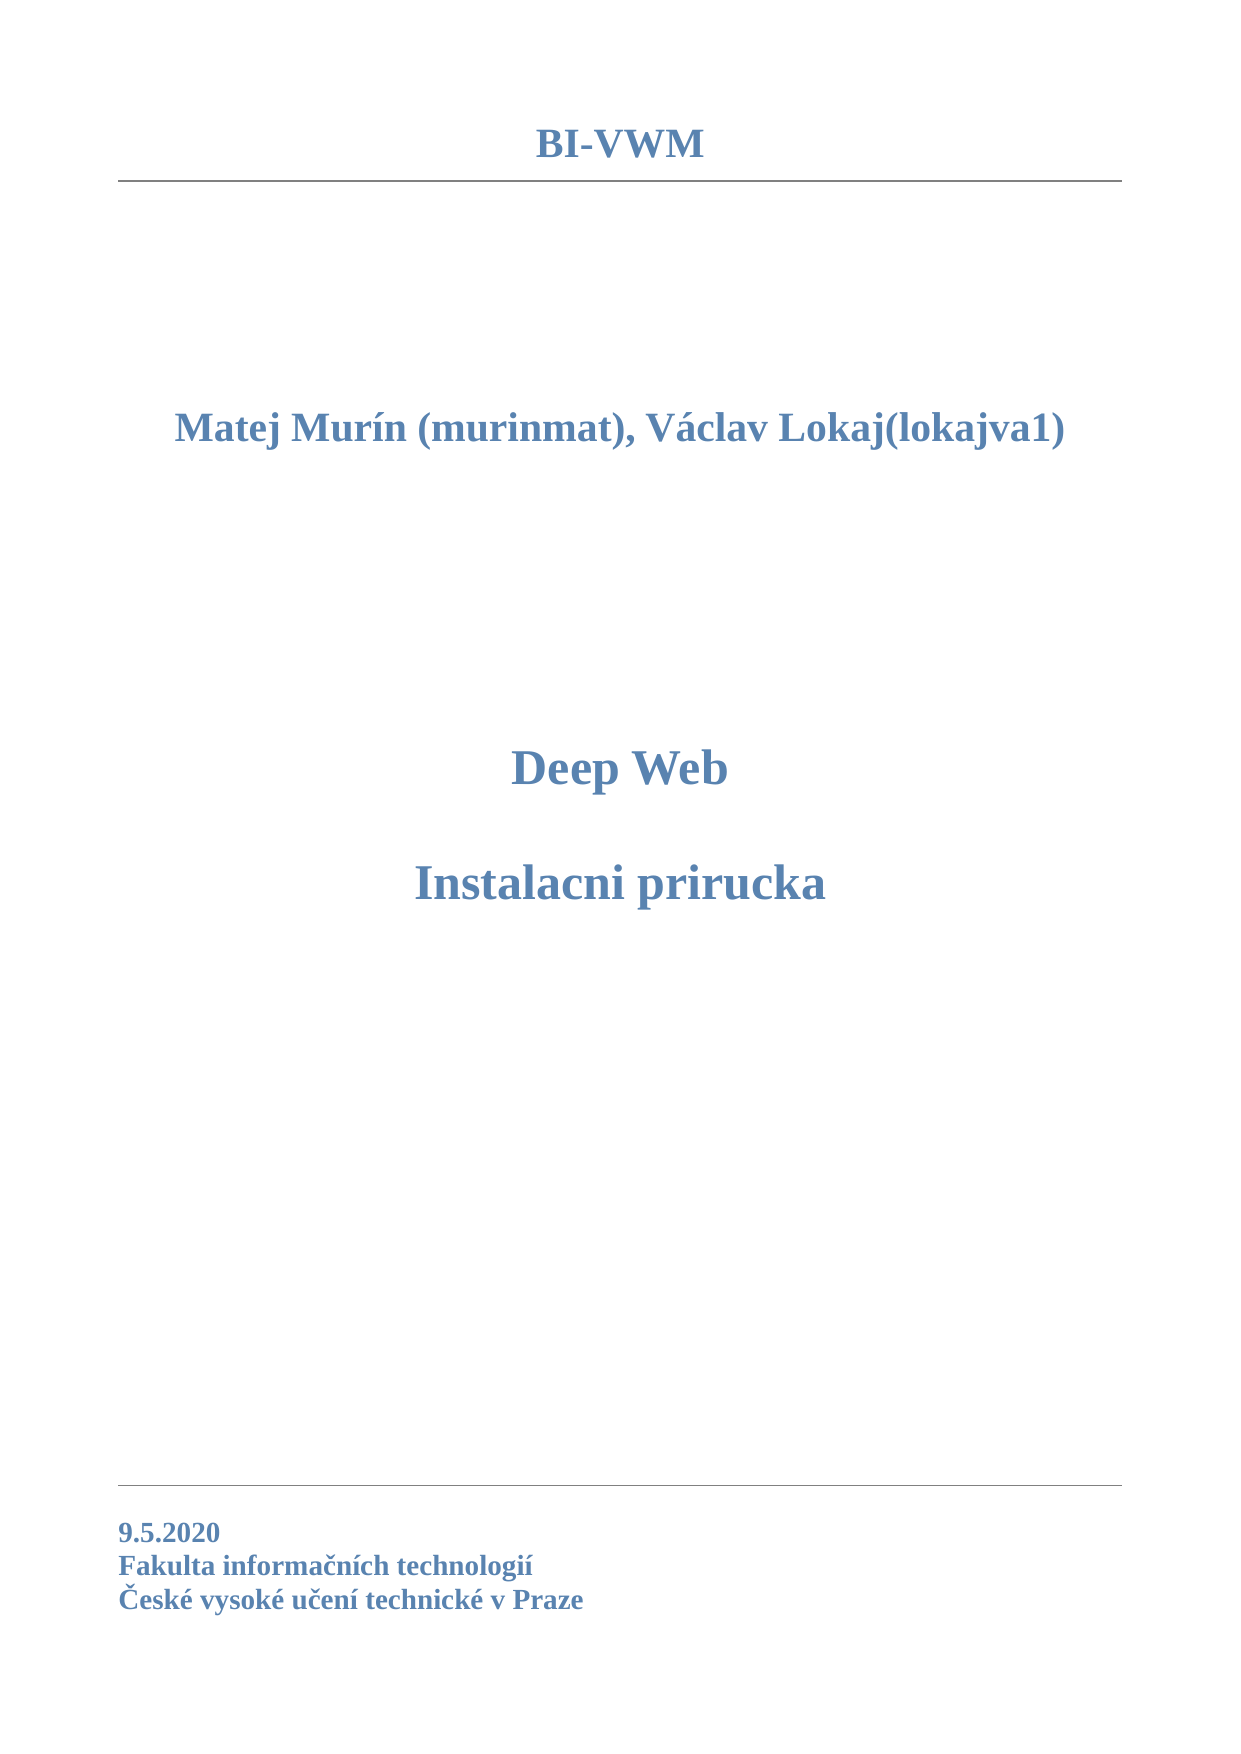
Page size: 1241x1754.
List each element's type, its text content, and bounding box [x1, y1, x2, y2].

text České vysoké učení technické v Praze [118, 1582, 1122, 1615]
text BI-VWM [118, 118, 1122, 166]
text Instalacni prirucka [118, 852, 1122, 910]
text Fakulta informačních technologií [118, 1548, 1122, 1582]
text 9.5.2020 [118, 1515, 1122, 1548]
text Matej Murín (murinmat), Václav Lokaj(lokajva1) [118, 402, 1122, 450]
text Deep Web [118, 737, 1122, 795]
